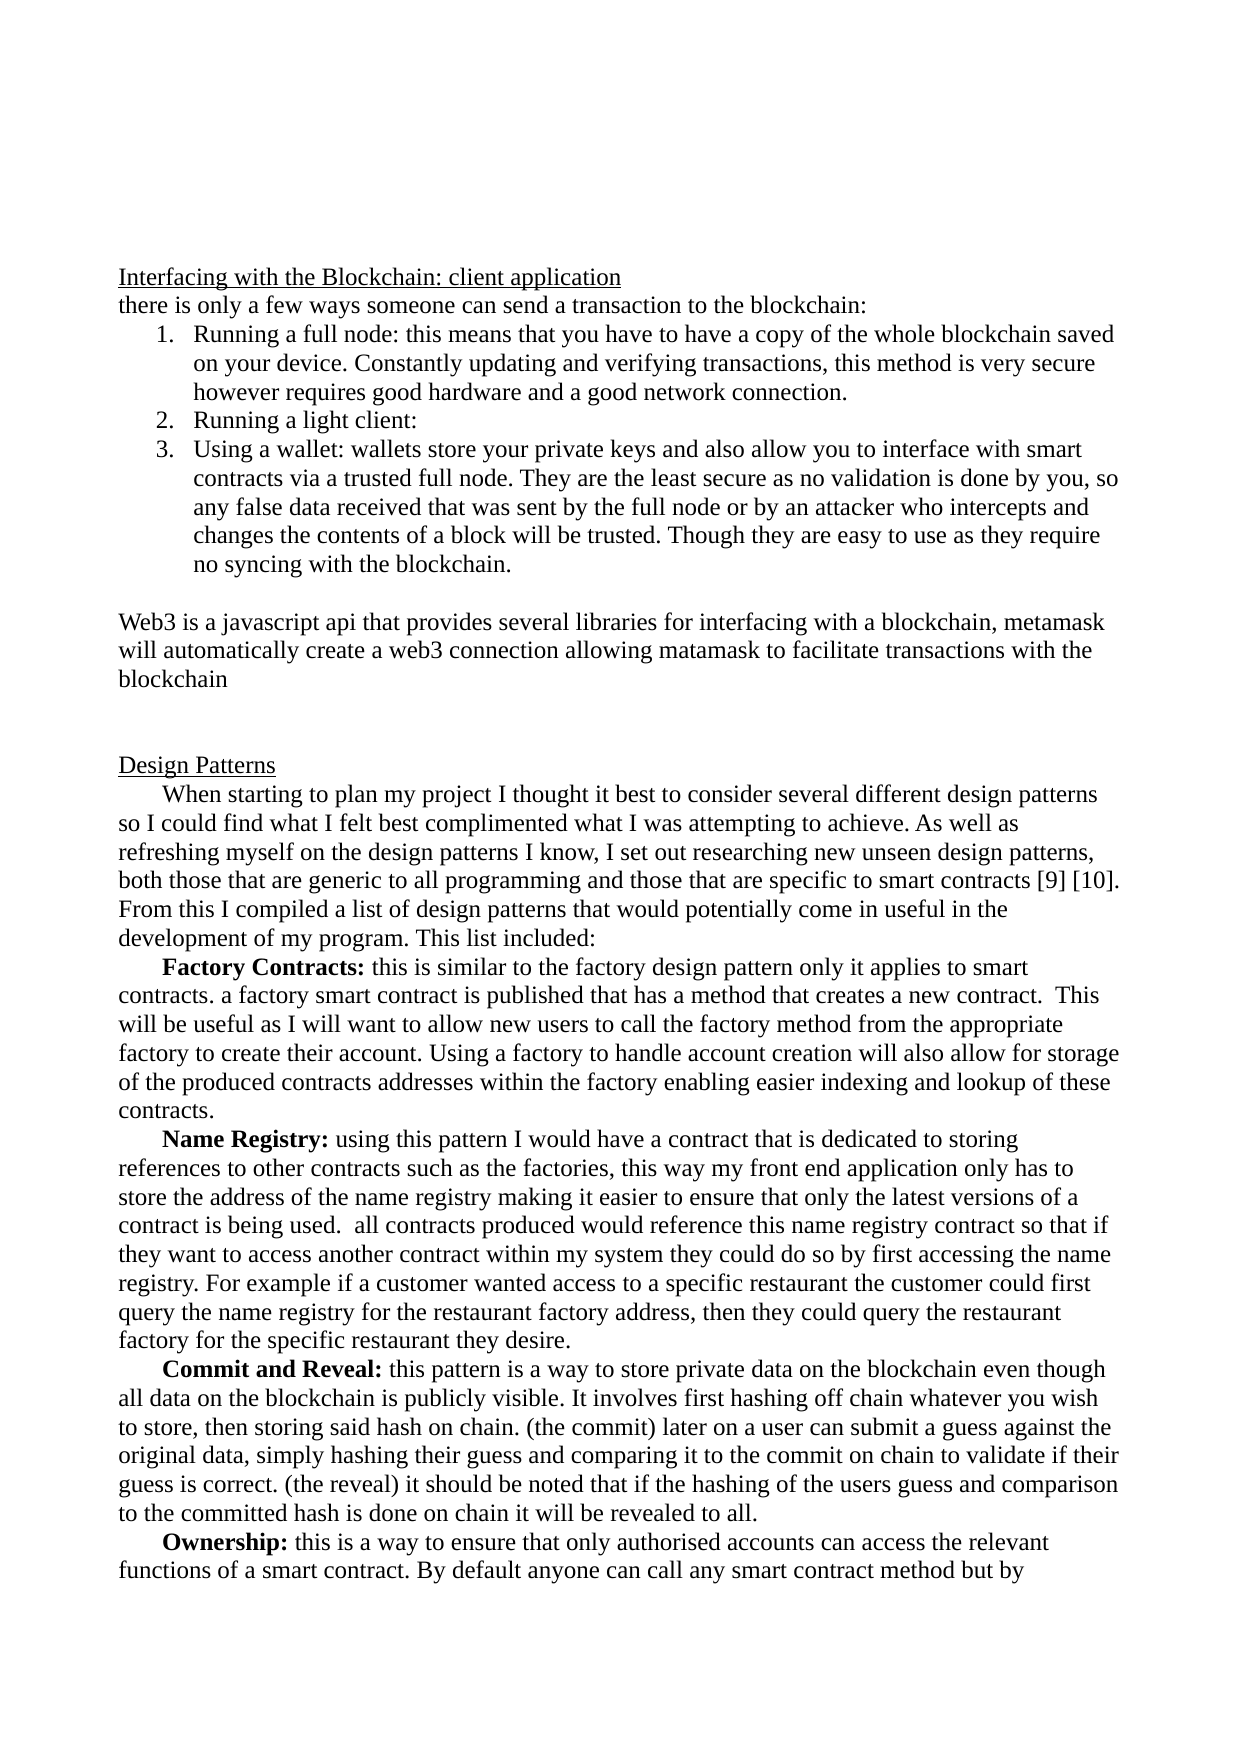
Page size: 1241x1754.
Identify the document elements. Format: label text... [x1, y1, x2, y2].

text Interfacing with the Blockchain: client application [118, 262, 1122, 291]
list Using a wallet: wallets store your private keys and also allow you to interface with smart contracts via a trusted full node. They are the least secure as no validation is done by you, so any false data received that was sent by the full node or by an attacker who intercepts and changes the contents of a block will be trusted. Though they are easy to use as they require no syncing with the blockchain. [156, 434, 1122, 578]
text Factory Contracts: this is similar to the factory design pattern only it applies to smart contracts. a factory smart contract is published that has a method that creates a new contract. This will be useful as I will want to allow new users to call the factory method from the appropriate factory to create their account. Using a factory to handle account creation will also allow for storage of the produced contracts addresses within the factory enabling easier indexing and lookup of these contracts. [118, 952, 1122, 1124]
text Name Registry: using this pattern I would have a contract that is dedicated to storing references to other contracts such as the factories, this way my front end application only has to store the address of the name registry making it easier to ensure that only the latest versions of a contract is being used. all contracts produced would reference this name registry contract so that if they want to access another contract within my system they could do so by first accessing the name registry. For example if a customer wanted access to a specific restaurant the customer could first query the name registry for the restaurant factory address, then they could query the restaurant factory for the specific restaurant they desire. [118, 1124, 1122, 1354]
list Running a full node: this means that you have to have a copy of the whole blockchain saved on your device. Constantly updating and verifying transactions, this method is very secure however requires good hardware and a good network connection. [156, 319, 1122, 406]
text Commit and Reveal: this pattern is a way to store private data on the blockchain even though all data on the blockchain is publicly visible. It involves first hashing off chain whatever you wish to store, then storing said hash on chain. (the commit) later on a user can submit a guess against the original data, simply hashing their guess and comparing it to the commit on chain to validate if their guess is correct. (the reveal) it should be noted that if the hashing of the users guess and comparison to the committed hash is done on chain it will be revealed to all. [118, 1354, 1122, 1527]
text there is only a few ways someone can send a transaction to the blockchain: [118, 291, 1122, 319]
list Running a light client: [156, 406, 1122, 434]
text Ownership: this is a way to ensure that only authorised accounts can access the relevant functions of a smart contract. By default anyone can call any smart contract method but by [118, 1527, 1122, 1584]
text When starting to plan my project I thought it best to consider several different design patterns so I could find what I felt best complimented what I was attempting to achieve. As well as refreshing myself on the design patterns I know, I set out researching new unseen design patterns, both those that are generic to all programming and those that are specific to smart contracts [9] [10]. From this I compiled a list of design patterns that would potentially come in useful in the development of my program. This list included: [118, 779, 1122, 952]
text Web3 is a javascript api that provides several libraries for interfacing with a blockchain, metamask will automatically create a web3 connection allowing matamask to facilitate transactions with the blockchain [118, 607, 1122, 693]
text Design Patterns [118, 751, 1122, 779]
